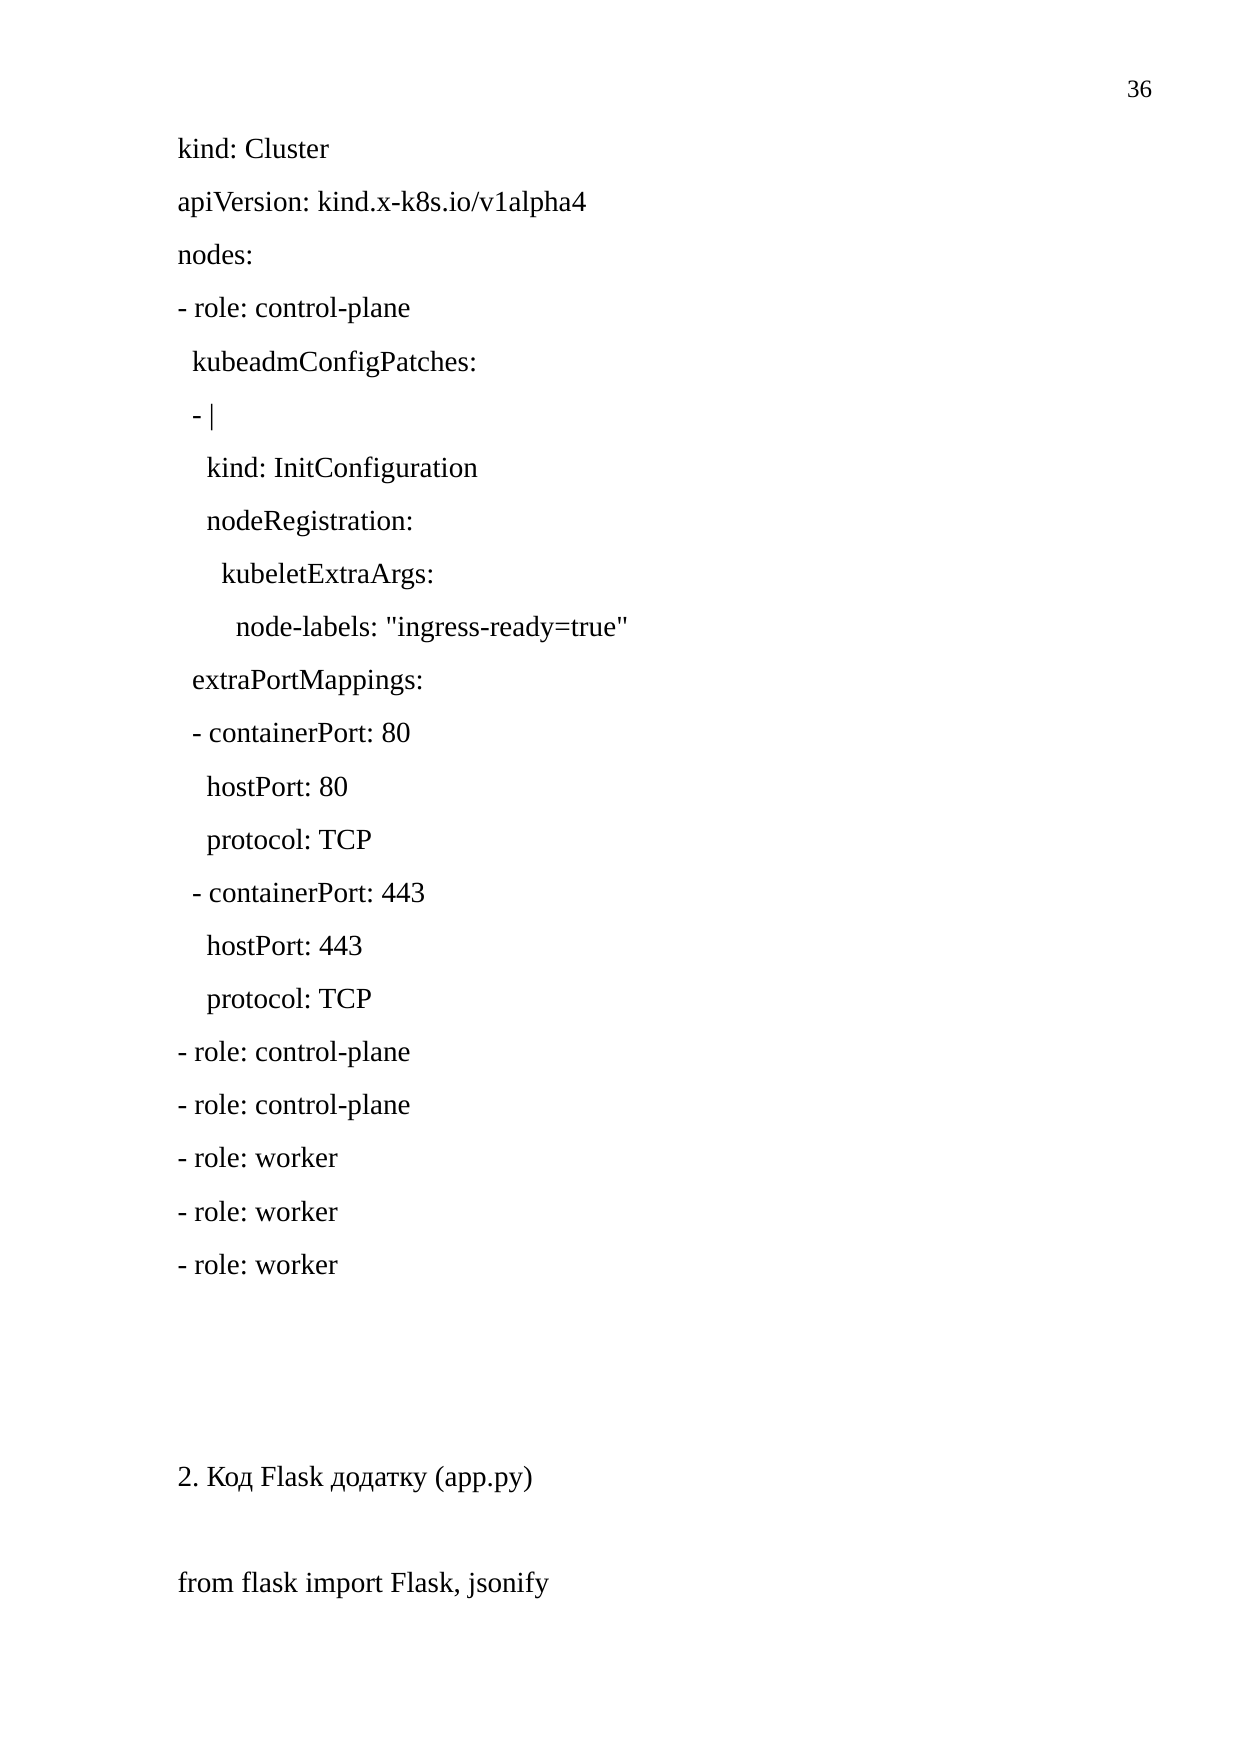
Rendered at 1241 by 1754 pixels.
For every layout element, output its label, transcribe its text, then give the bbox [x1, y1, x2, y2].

text - role: worker [177, 1141, 1152, 1174]
text hostPort: 80 [177, 769, 1152, 802]
text - containerPort: 80 [177, 716, 1152, 749]
text nodes: [177, 237, 1152, 271]
text hostPort: 443 [177, 928, 1152, 962]
text - role: worker [177, 1247, 1152, 1280]
text extraPortMappings: [177, 662, 1152, 696]
text apiVersion: kind.x-k8s.io/v1alpha4 [177, 184, 1152, 218]
text protocol: TCP [177, 981, 1152, 1015]
text kubeletExtraArgs: [177, 556, 1152, 590]
text - | [177, 397, 1152, 430]
text protocol: TCP [177, 822, 1152, 855]
text - role: control-plane [177, 1034, 1152, 1068]
text kubeadmConfigPatches: [177, 344, 1152, 377]
text - role: control-plane [177, 1087, 1152, 1121]
text - role: control-plane [177, 291, 1152, 324]
text from flask import Flask, jsonify [177, 1566, 1152, 1599]
text kind: Cluster [177, 131, 1152, 165]
text 2. Код Flask додатку (app.py) [177, 1459, 1152, 1493]
text nodeRegistration: [177, 503, 1152, 537]
text kind: InitConfiguration [177, 450, 1152, 483]
text - containerPort: 443 [177, 875, 1152, 908]
text - role: worker [177, 1194, 1152, 1227]
text node-labels: "ingress-ready=true" [177, 609, 1152, 643]
